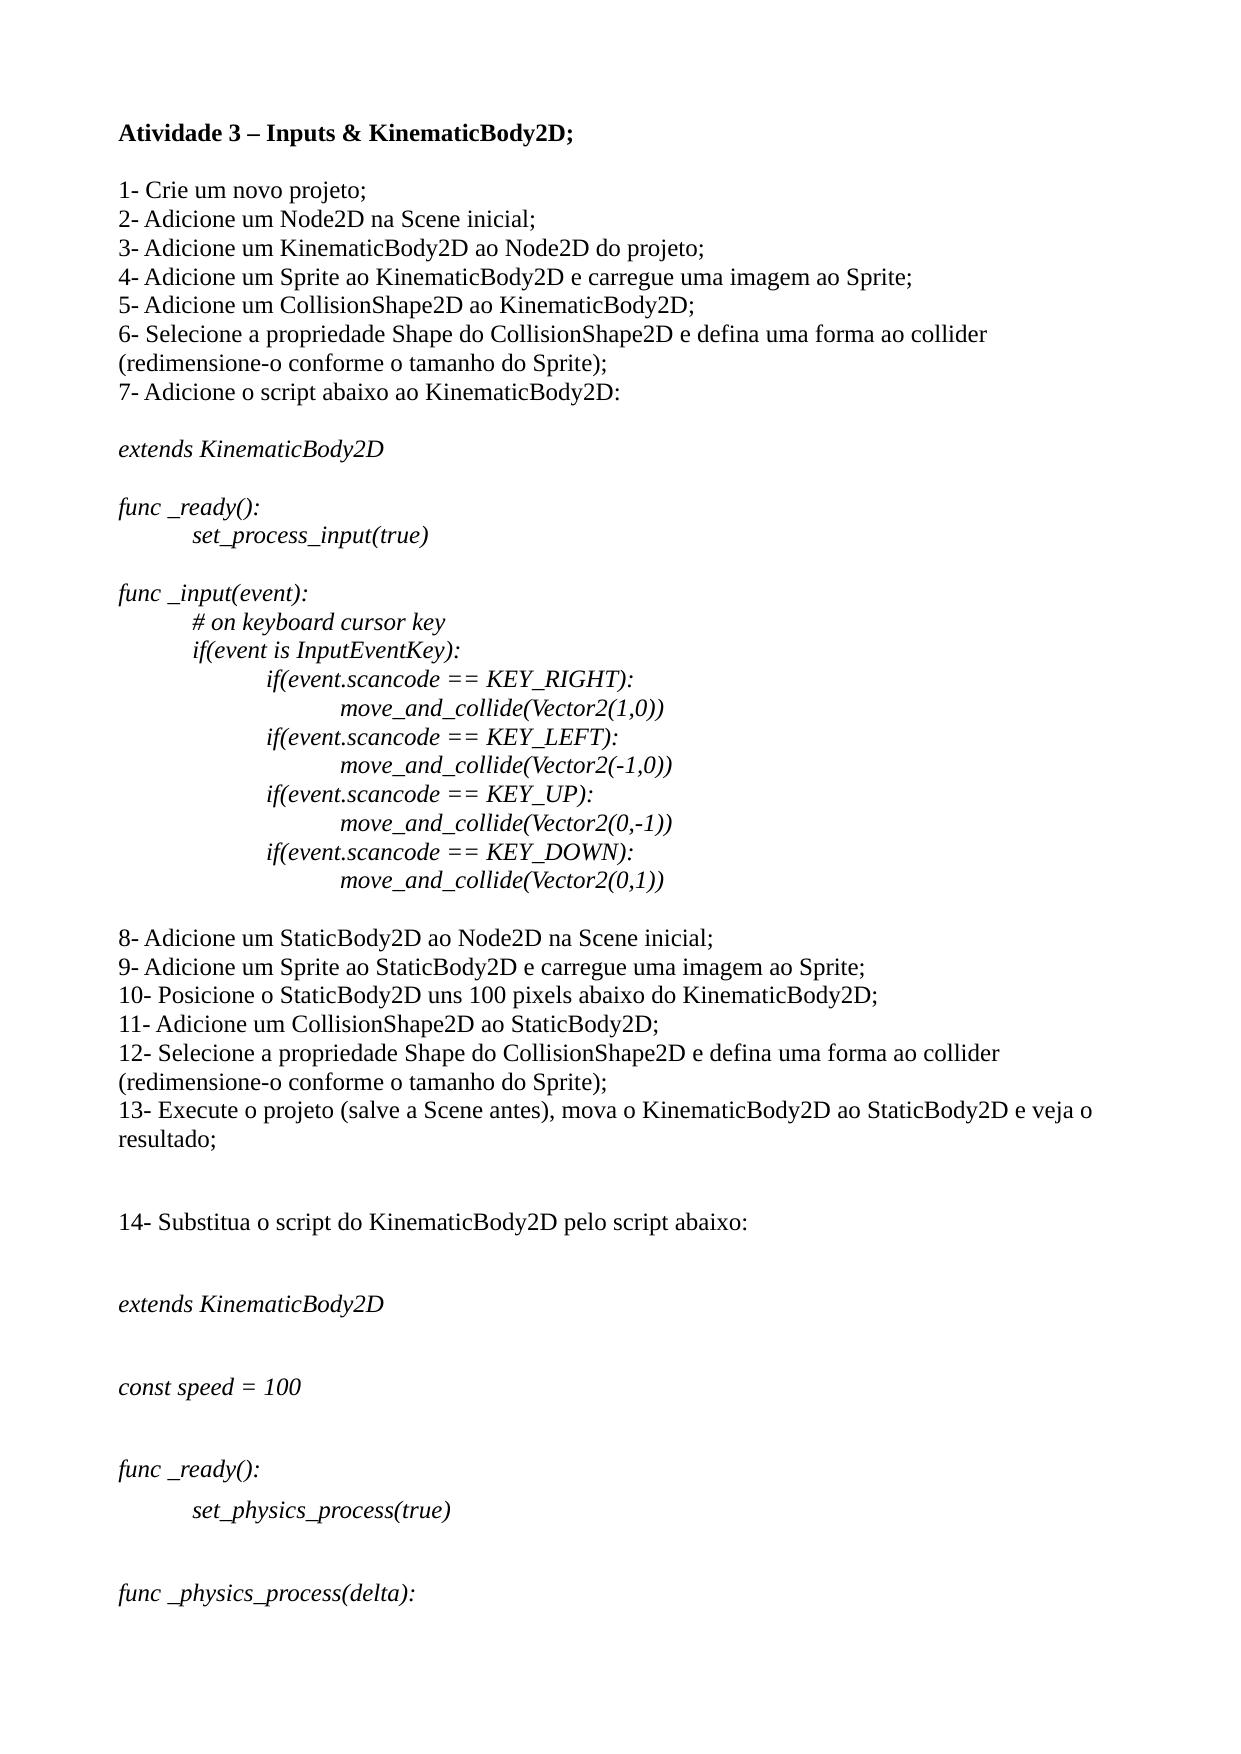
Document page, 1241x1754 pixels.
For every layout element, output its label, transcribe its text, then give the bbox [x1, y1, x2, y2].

text func _physics_process(delta): [118, 1578, 1122, 1607]
text 12- Selecione a propriedade Shape do CollisionShape2D e defina uma forma ao collider (redimensione-o conforme o tamanho do Sprite); [118, 1038, 1122, 1096]
text extends KinematicBody2D [118, 434, 1122, 463]
text if(event.scancode == KEY_UP): [118, 779, 1122, 808]
text 7- Adicione o script abaixo ao KinematicBody2D: [118, 377, 1122, 406]
text func _ready(): [118, 1454, 1122, 1483]
text 14- Substitua o script do KinematicBody2D pelo script abaixo: [118, 1207, 1122, 1236]
text if(event.scancode == KEY_LEFT): [118, 722, 1122, 751]
text move_and_collide(Vector2(0,-1)) [118, 808, 1122, 837]
text func _input(event): [118, 578, 1122, 607]
text extends KinematicBody2D [118, 1289, 1122, 1318]
text move_and_collide(Vector2(-1,0)) [118, 751, 1122, 779]
text 3- Adicione um KinematicBody2D ao Node2D do projeto; [118, 233, 1122, 262]
text if(event.scancode == KEY_RIGHT): [118, 664, 1122, 693]
text 9- Adicione um Sprite ao StaticBody2D e carregue uma imagem ao Sprite; [118, 952, 1122, 981]
text # on keyboard cursor key [118, 607, 1122, 636]
text 11- Adicione um CollisionShape2D ao StaticBody2D; [118, 1009, 1122, 1038]
text set_process_input(true) [118, 521, 1122, 549]
text 10- Posicione o StaticBody2D uns 100 pixels abaixo do KinematicBody2D; [118, 981, 1122, 1009]
text move_and_collide(Vector2(0,1)) [118, 866, 1122, 894]
text set_physics_process(true) [118, 1496, 1122, 1524]
text Atividade 3 – Inputs & KinematicBody2D; [118, 118, 1122, 147]
text 13- Execute o projeto (salve a Scene antes), mova o KinematicBody2D ao StaticBody2D e veja o resultado; [118, 1096, 1122, 1153]
text 8- Adicione um StaticBody2D ao Node2D na Scene inicial; [118, 923, 1122, 952]
text if(event is InputEventKey): [118, 636, 1122, 664]
text 6- Selecione a propriedade Shape do CollisionShape2D e defina uma forma ao collider (redimensione-o conforme o tamanho do Sprite); [118, 319, 1122, 377]
text const speed = 100 [118, 1372, 1122, 1401]
text func _ready(): [118, 492, 1122, 521]
text 2- Adicione um Node2D na Scene inicial; [118, 204, 1122, 233]
text 1- Crie um novo projeto; [118, 176, 1122, 204]
text if(event.scancode == KEY_DOWN): [118, 837, 1122, 866]
text 4- Adicione um Sprite ao KinematicBody2D e carregue uma imagem ao Sprite; [118, 262, 1122, 291]
text 5- Adicione um CollisionShape2D ao KinematicBody2D; [118, 291, 1122, 319]
text move_and_collide(Vector2(1,0)) [118, 693, 1122, 722]
